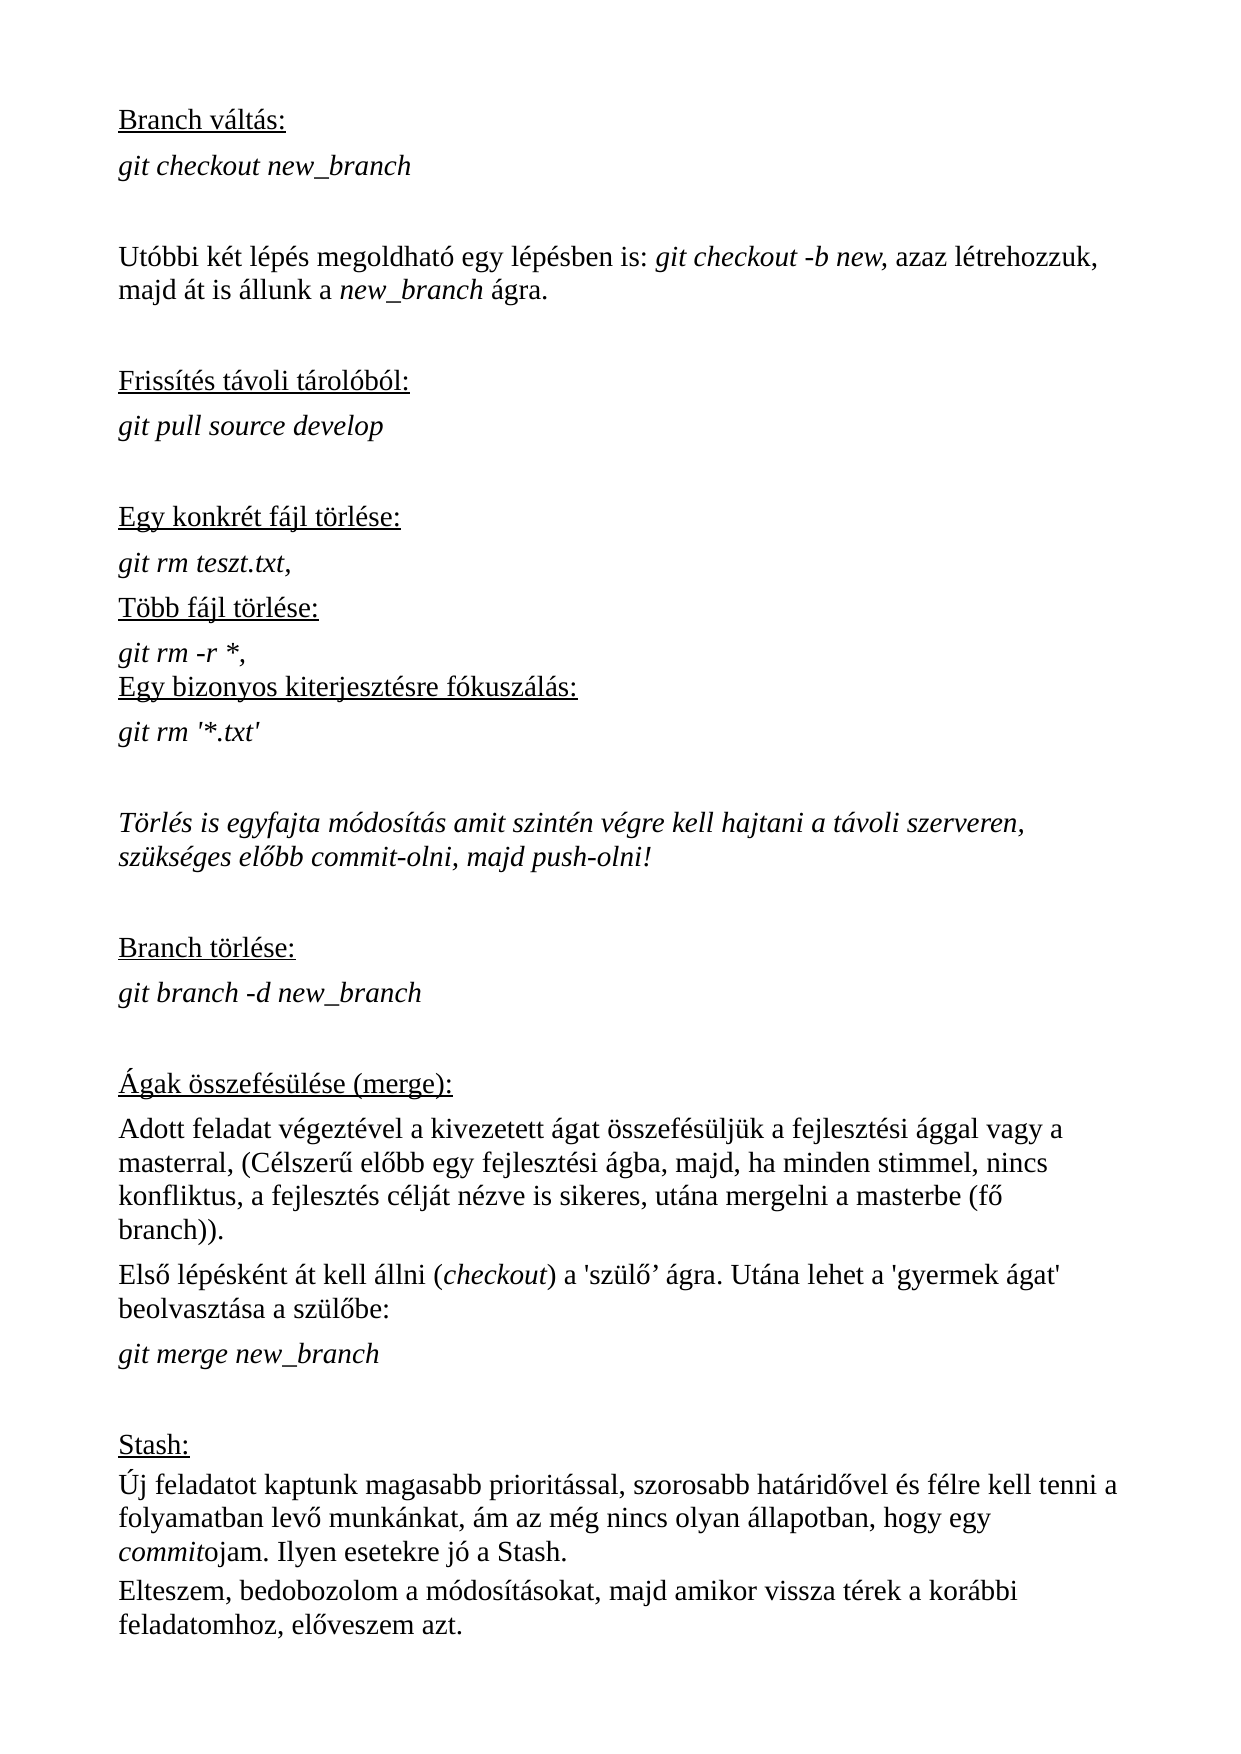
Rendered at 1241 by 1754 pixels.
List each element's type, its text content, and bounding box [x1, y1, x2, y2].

text Első lépésként át kell állni (checkout) a 'szülő’ ágra. Utána lehet a 'gyermek ágat' beolvasztása a szülőbe: [118, 1257, 1116, 1324]
text Új feladatot kaptunk magasabb prioritással, szorosabb határidővel és félre kell tenni a folyamatban levő munkánkat, ám az még nincs olyan állapotban, hogy egy commitojam. Ilyen esetekre jó a Stash. [118, 1467, 1122, 1567]
text Több fájl törlése: [118, 590, 1116, 624]
text Branch váltás: [118, 102, 1116, 136]
text Adott feladat végeztével a kivezetett ágat összefésüljük a fejlesztési ággal vagy a masterral, (Célszerű előbb egy fejlesztési ágba, majd, ha minden stimmel, nincs konfliktus, a fejlesztés célját nézve is sikeres, utána mergelni a masterbe (fő branch)). [118, 1111, 1116, 1246]
text Egy konkrét fájl törlése: [118, 499, 1116, 533]
text git branch -d new_branch [118, 975, 1116, 1009]
text Elteszem, bedobozolom a módosításokat, majd amikor vissza térek a korábbi feladatomhoz, előveszem azt. [118, 1573, 1116, 1640]
text Frissítés távoli tárolóból: [118, 363, 1116, 397]
text git checkout new_branch [118, 148, 1116, 181]
text Törlés is egyfajta módosítás amit szintén végre kell hajtani a távoli szerveren, szükséges előbb commit-olni, majd push-olni! [118, 805, 1116, 872]
text Utóbbi két lépés megoldható egy lépésben is: git checkout -b new, azaz létrehozzuk, majd át is állunk a new_branch ágra. [118, 239, 1116, 306]
text git merge new_branch [118, 1336, 1116, 1370]
text git pull source develop [118, 408, 1116, 442]
text git rm '*.txt' [118, 714, 1116, 748]
text Branch törlése: [118, 930, 1116, 963]
text git rm -r *, Egy bizonyos kiterjesztésre fókuszálás: [118, 636, 1116, 703]
text Stash: [118, 1427, 1116, 1461]
text git rm teszt.txt, [118, 545, 1116, 578]
text Ágak összefésülése (merge): [118, 1066, 1116, 1099]
